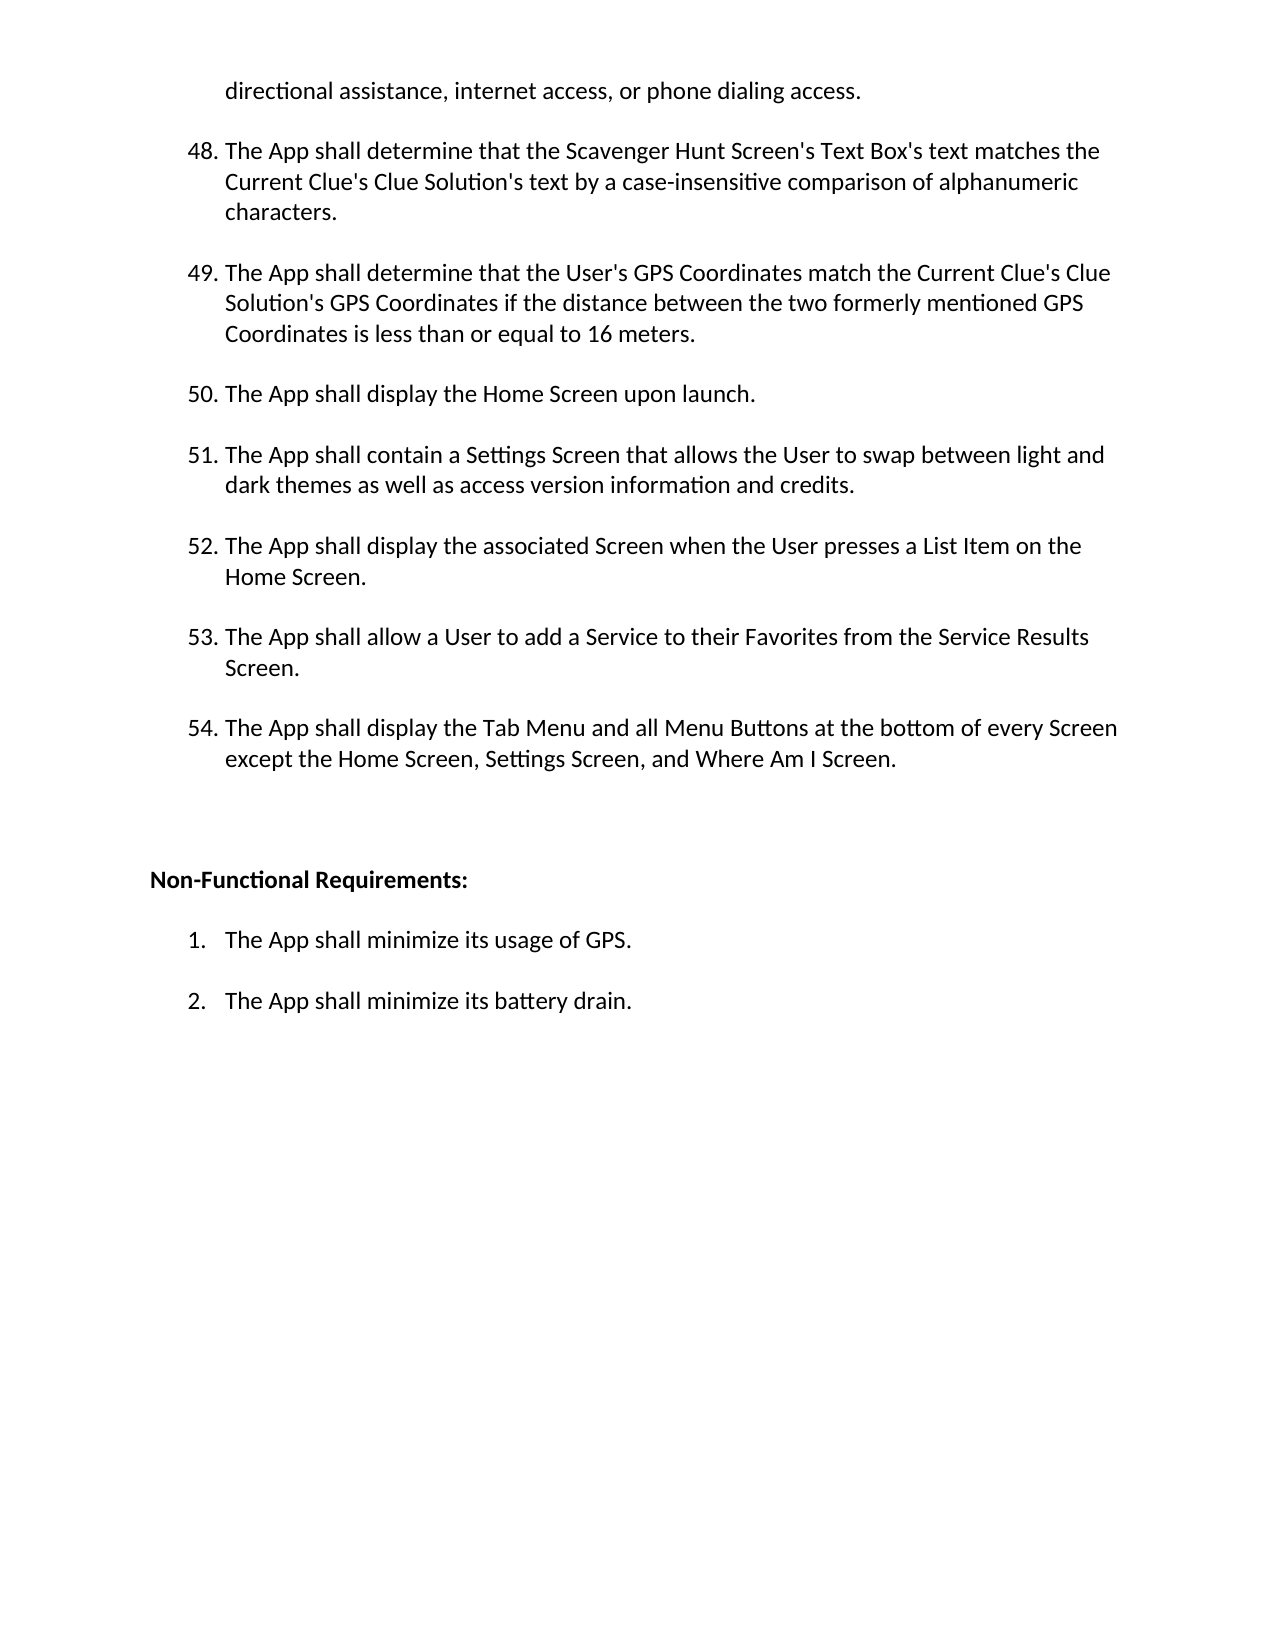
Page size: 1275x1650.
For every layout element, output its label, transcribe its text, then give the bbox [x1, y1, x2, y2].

list The App shall allow a User to add a Service to their Favorites from the Service Results Screen. [187, 621, 1125, 682]
list The App shall determine that the User's GPS Coordinates match the Current Clue's Clue Solution's GPS Coordinates if the distance between the two formerly mentioned GPS Coordinates is less than or equal to 16 meters. [187, 257, 1125, 349]
list The App shall contain a Settings Screen that allows the User to swap between light and dark themes as well as access version information and credits. [187, 439, 1125, 500]
list The App shall determine that the Scavenger Hunt Screen's Text Box's text matches the Current Clue's Clue Solution's text by a case-insensitive comparison of alphanumeric characters. [187, 136, 1125, 227]
list directional assistance, internet access, or phone dialing access. [187, 75, 1125, 106]
text Non-Functional Requirements: [150, 864, 1125, 894]
list The App shall display the Tab Menu and all Menu Buttons at the bottom of every Screen except the Home Screen, Settings Screen, and Where Am I Screen. [187, 712, 1125, 773]
list The App shall minimize its battery drain. [187, 985, 1125, 1015]
list The App shall minimize its usage of GPS. [187, 924, 1125, 955]
list The App shall display the associated Screen when the User presses a List Item on the Home Screen. [187, 530, 1125, 591]
list The App shall display the Home Screen upon launch. [187, 379, 1125, 409]
